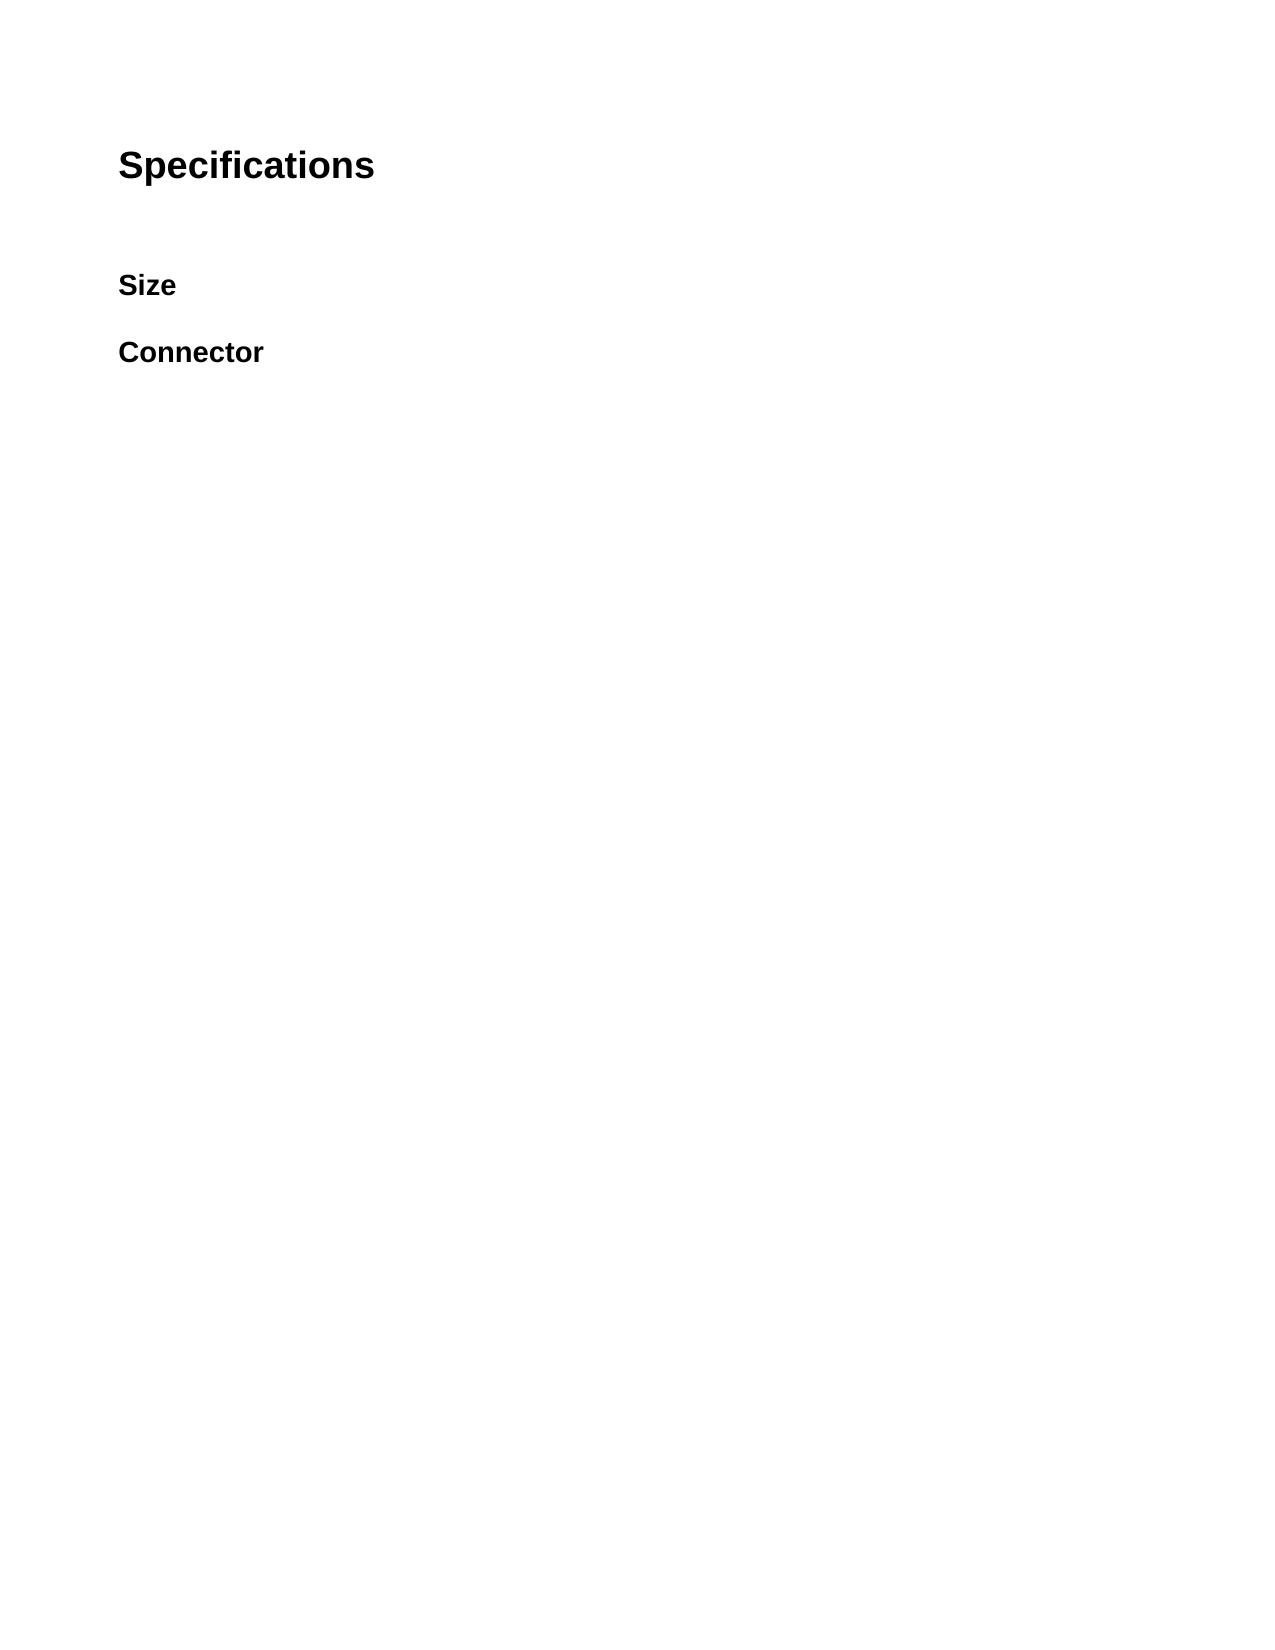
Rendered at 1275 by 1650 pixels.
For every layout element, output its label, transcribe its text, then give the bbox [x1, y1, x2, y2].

subtitle Connector [118, 334, 1157, 368]
subtitle Size [118, 268, 1157, 301]
subtitle Specifications [118, 143, 1157, 187]
